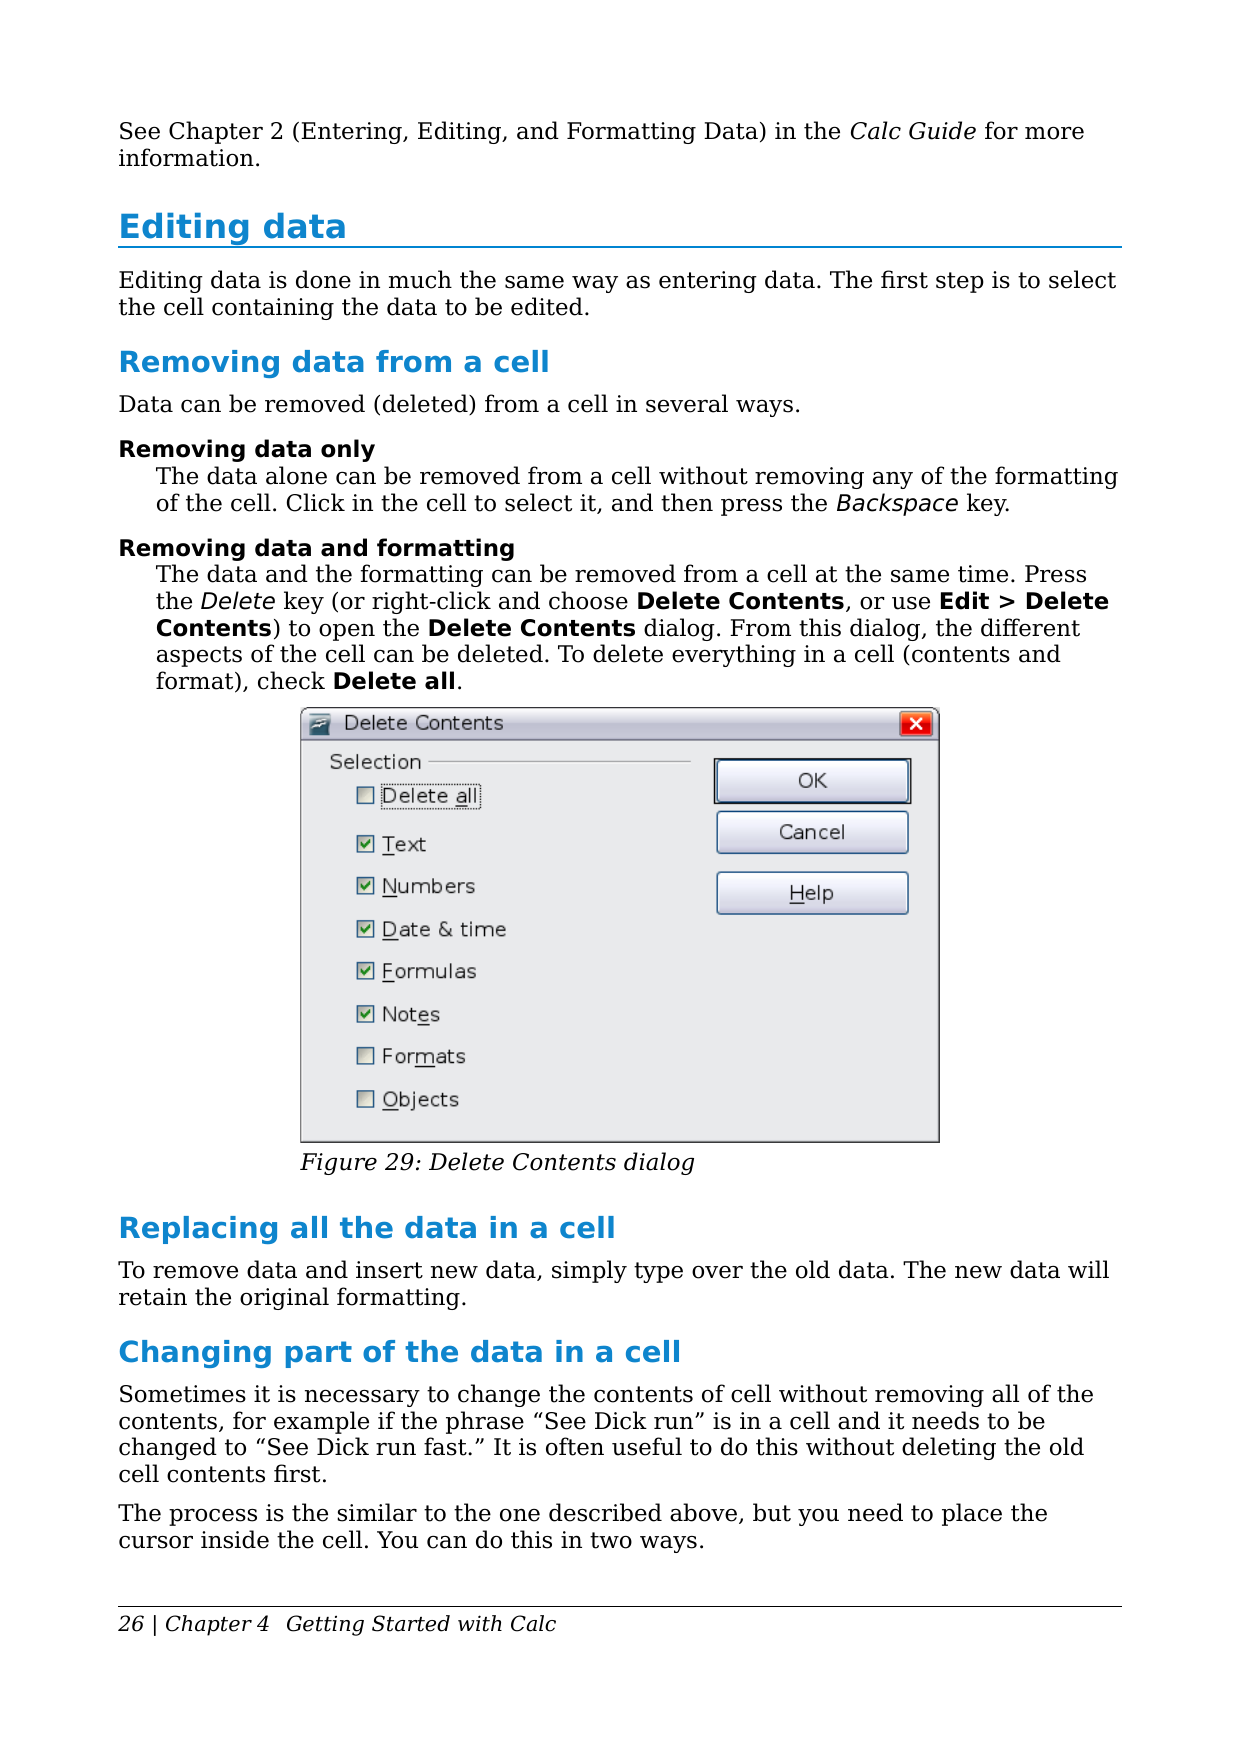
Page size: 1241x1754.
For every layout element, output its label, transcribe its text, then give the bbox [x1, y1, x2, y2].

subtitle Changing part of the data in a cell [118, 1335, 1122, 1369]
text Removing data and formatting [118, 535, 1122, 562]
text The data and the formatting can be removed from a cell at the same time. Press the Delete key (or right-click and choose Delete Contents, or use Edit > Delete Contents) to open the Delete Contents dialog. From this dialog, the different aspects of the cell can be deleted. To delete everything in a cell (contents and format), check Delete all. [156, 562, 1122, 695]
text See Chapter 2 (Entering, Editing, and Formatting Data) in the Calc Guide for more information. [118, 118, 1122, 171]
subtitle Replacing all the data in a cell [118, 1211, 1122, 1245]
text The data alone can be removed from a cell without removing any of the formatting of the cell. Click in the cell to select it, and then press the Backspace key. [156, 463, 1122, 516]
text Sometimes it is necessary to change the contents of cell without removing all of the contents, for example if the phrase “See Dick run” is in a cell and it needs to be changed to “See Dick run fast.” It is often useful to do this without deleting the old cell contents first. [118, 1381, 1122, 1488]
text Removing data only [118, 436, 1122, 463]
text Editing data is done in much the same way as entering data. The first step is to select the cell containing the data to be edited. [118, 267, 1122, 321]
subtitle Removing data from a cell [118, 345, 1122, 379]
picture [300, 707, 940, 1143]
text Data can be removed (deleted) from a cell in several ways. [118, 391, 1122, 418]
subtitle Editing data [118, 208, 1122, 246]
text The process is the similar to the one described above, but you need to place the cursor inside the cell. You can do this in two ways. [118, 1500, 1122, 1554]
text To remove data and insert new data, simply type over the old data. The new data will retain the original formatting. [118, 1257, 1122, 1311]
text Figure 29: Delete Contents dialog [300, 1149, 940, 1176]
